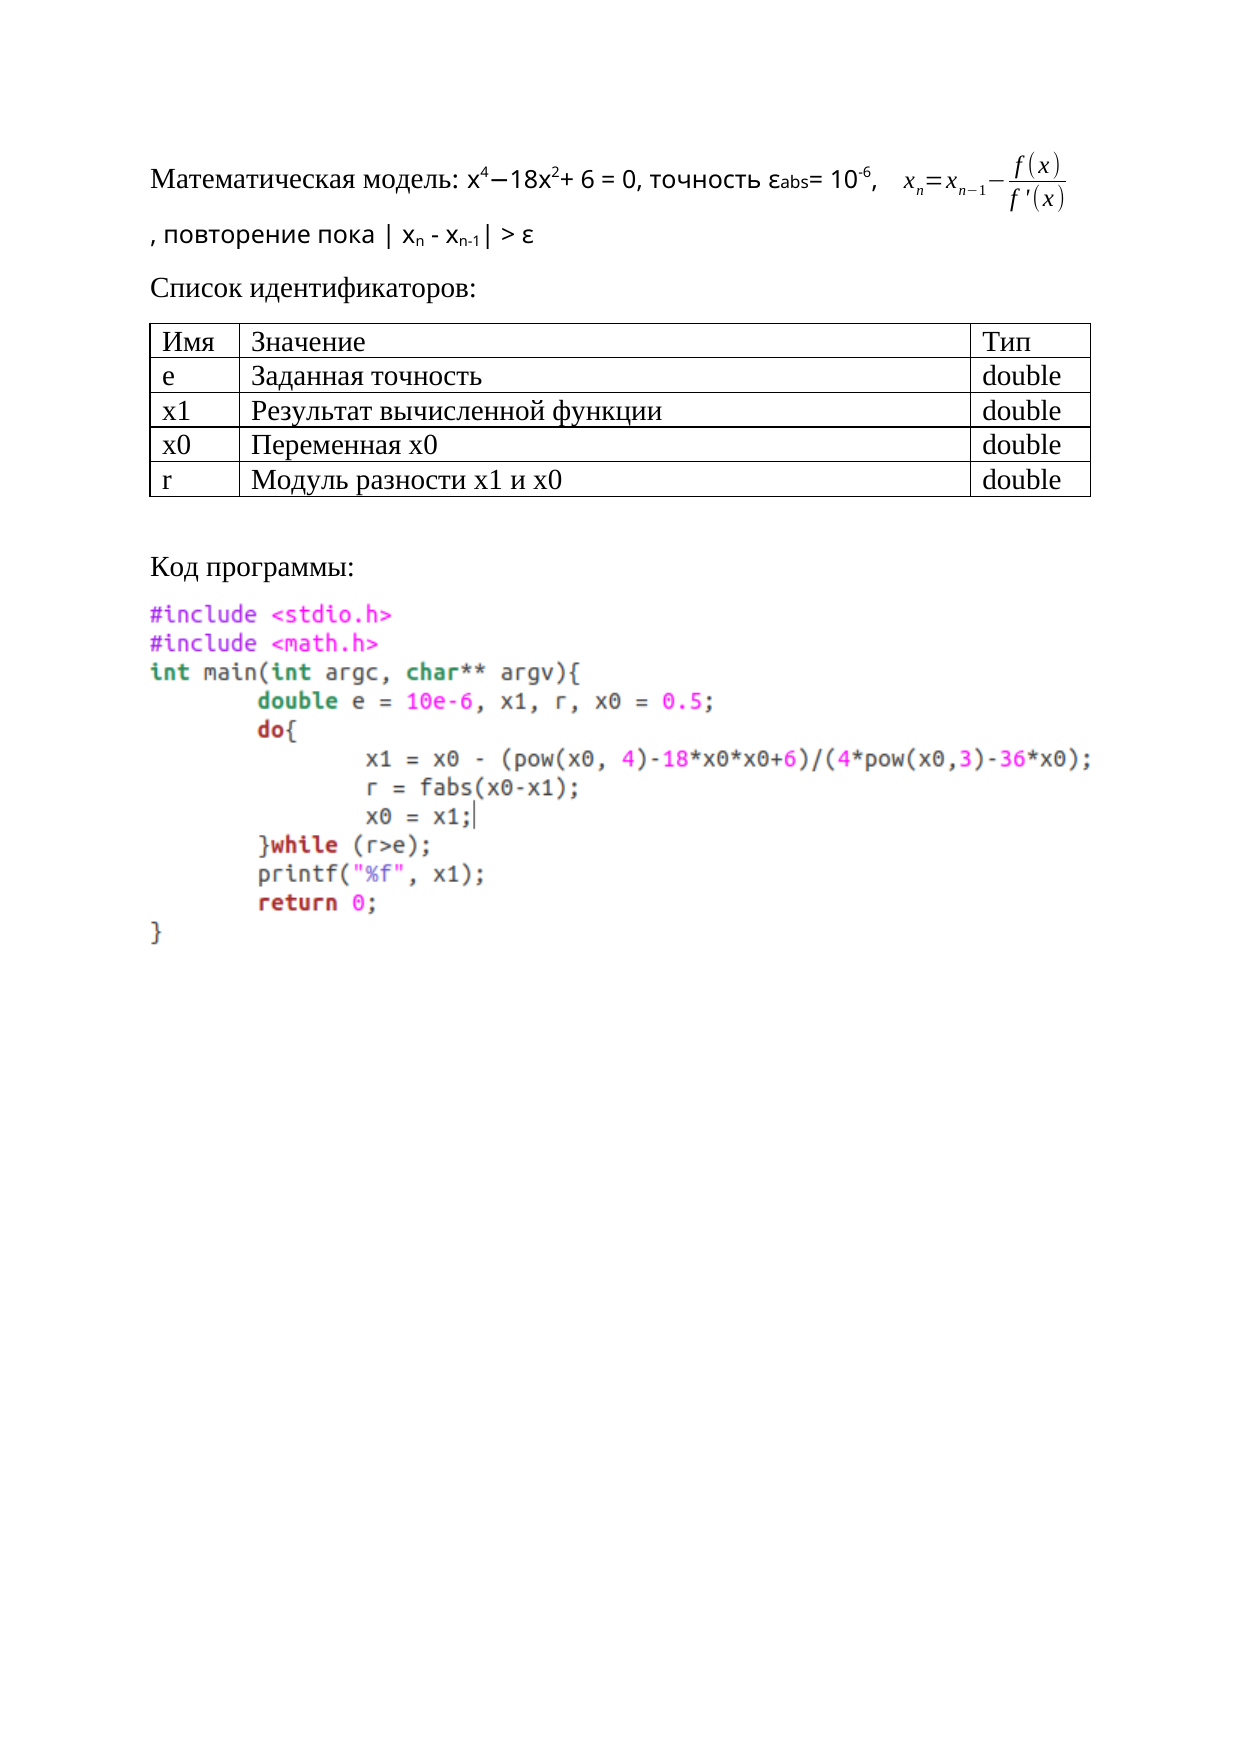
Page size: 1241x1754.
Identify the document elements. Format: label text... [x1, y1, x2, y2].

table_header Значение [240, 324, 970, 357]
table_cell double [971, 393, 1090, 426]
text Список идентификаторов: [150, 270, 1090, 303]
table_cell double [971, 358, 1090, 392]
table_cell x1 [151, 393, 239, 426]
table_cell e [151, 358, 239, 392]
picture [150, 602, 1091, 954]
text Математическая модель: x4−18x2+ 6 = 0, точность εabs= 10-6, , повторение пока | xn - xn-1| > ε [150, 150, 1090, 250]
table_cell r [151, 462, 239, 496]
table_cell x0 [151, 428, 239, 461]
table_cell double [971, 462, 1090, 496]
table_cell Модуль разности x1 и x0 [240, 462, 970, 496]
table_header Тип [971, 324, 1090, 357]
table_cell double [971, 428, 1090, 461]
table_header Имя [151, 324, 239, 357]
table_cell Переменная x0 [240, 428, 970, 461]
table_cell Заданная точность [240, 358, 970, 392]
table_cell Результат вычисленной функции [240, 393, 970, 426]
text Код программы: [150, 549, 1090, 583]
